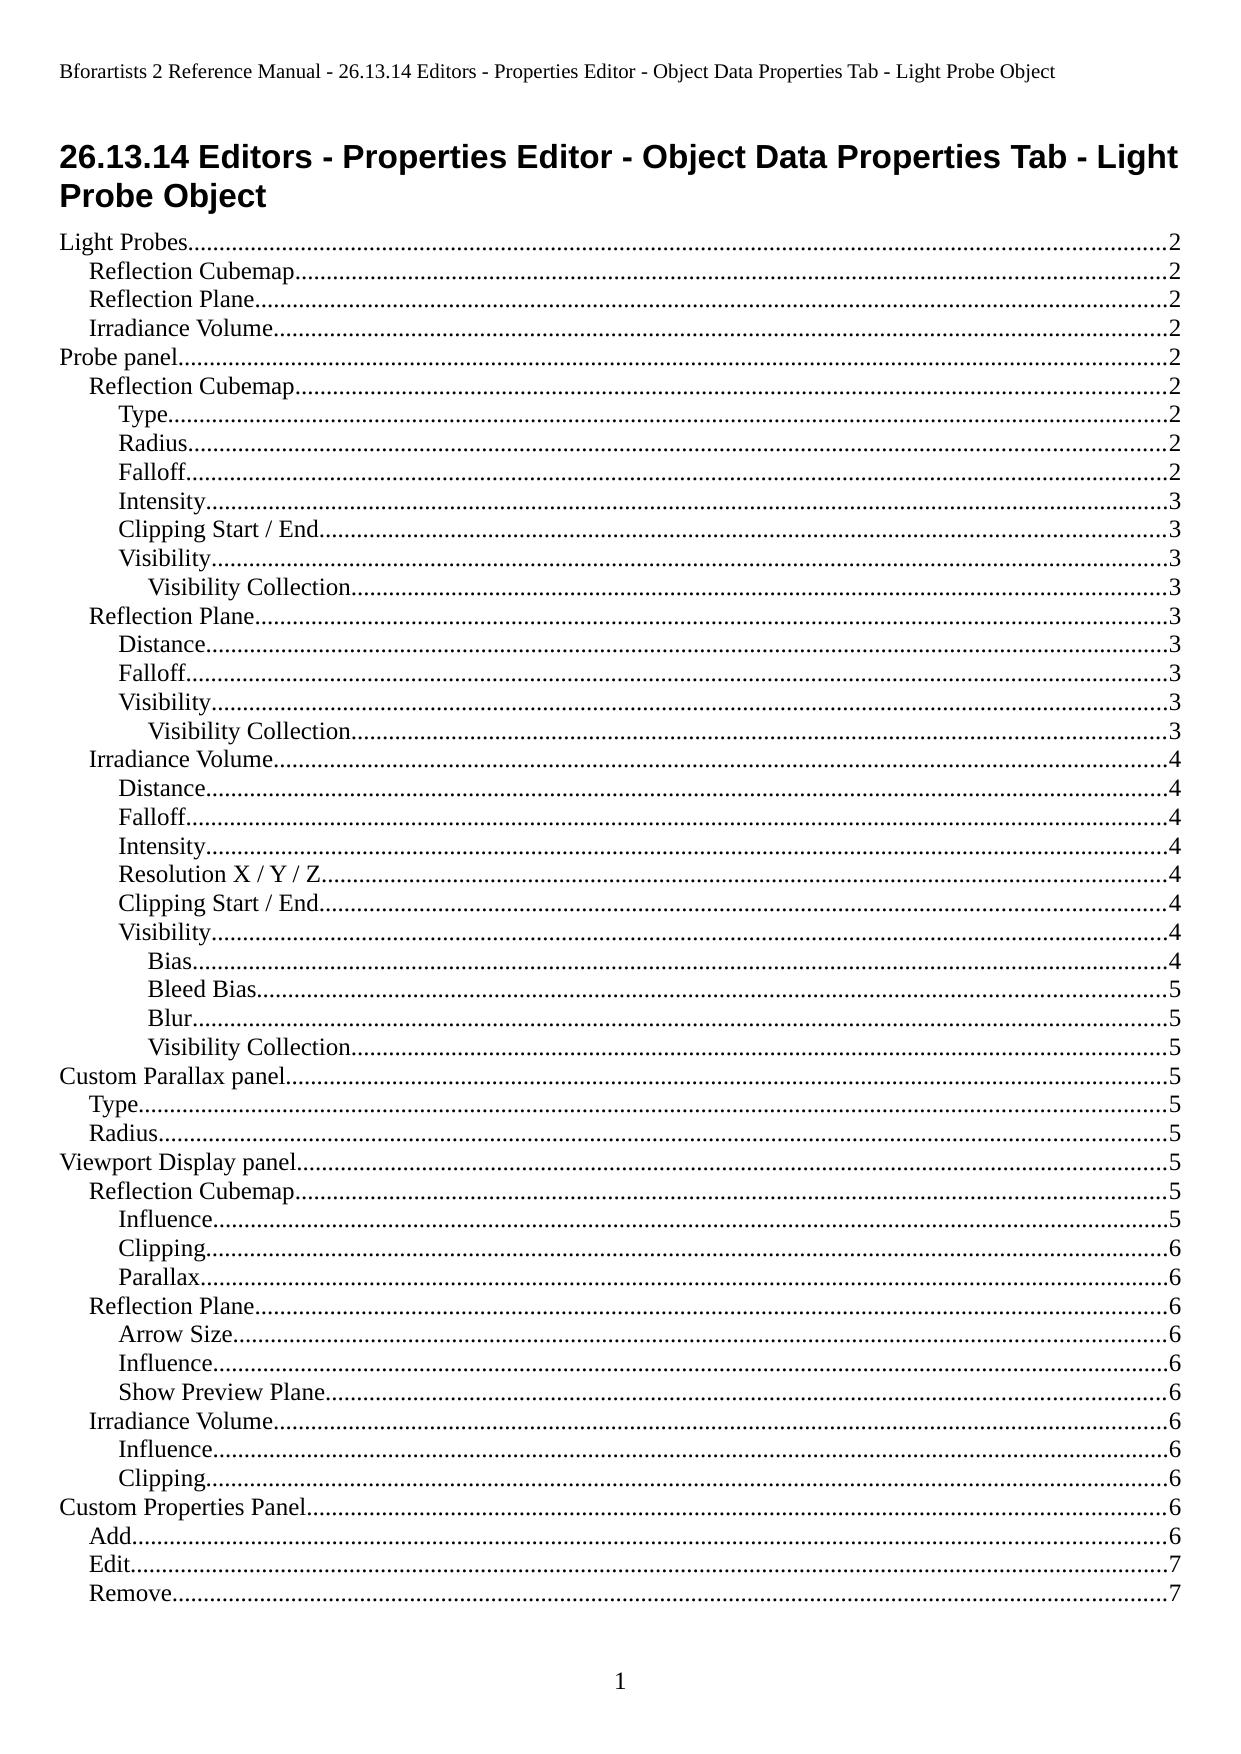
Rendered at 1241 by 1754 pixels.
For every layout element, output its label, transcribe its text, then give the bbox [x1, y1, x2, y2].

text Resolution X / Y / Z 4 [118, 859, 1181, 888]
text Bias 4 [147, 946, 1181, 974]
text Viewport Display panel 5 [59, 1147, 1181, 1176]
text Irradiance Volume 4 [88, 744, 1181, 773]
text Visibility Collection 5 [147, 1032, 1181, 1061]
text Parallax 6 [118, 1262, 1181, 1291]
text Falloff 4 [118, 802, 1181, 831]
text Edit 7 [88, 1549, 1181, 1578]
text Reflection Plane 6 [88, 1291, 1181, 1319]
text Reflection Cubemap 5 [88, 1176, 1181, 1204]
text Bleed Bias 5 [147, 974, 1181, 1003]
text Reflection Cubemap 2 [88, 371, 1181, 399]
text Falloff 2 [118, 457, 1181, 486]
text Blur 5 [147, 1003, 1181, 1032]
text Visibility 4 [118, 917, 1181, 946]
text Clipping Start / End 4 [118, 888, 1181, 917]
text Custom Parallax panel 5 [59, 1061, 1181, 1089]
text Clipping 6 [118, 1233, 1181, 1262]
subtitle 26.13.14 Editors - Properties Editor - Object Data Properties Tab - Light Probe Object [59, 138, 1181, 214]
text Irradiance Volume 2 [88, 313, 1181, 342]
text Arrow Size 6 [118, 1319, 1181, 1348]
text Show Preview Plane 6 [118, 1377, 1181, 1406]
text Type 5 [88, 1089, 1181, 1118]
text Remove 7 [88, 1578, 1181, 1607]
text Intensity 3 [118, 486, 1181, 514]
text Visibility 3 [118, 543, 1181, 572]
text Visibility Collection 3 [147, 572, 1181, 601]
text Influence 6 [118, 1434, 1181, 1463]
text Visibility 3 [118, 687, 1181, 716]
text Probe panel 2 [59, 342, 1181, 371]
text Irradiance Volume 6 [88, 1406, 1181, 1434]
text Influence 6 [118, 1348, 1181, 1377]
text Distance 4 [118, 773, 1181, 802]
text Type 2 [118, 399, 1181, 428]
text Intensity 4 [118, 831, 1181, 859]
text Add 6 [88, 1521, 1181, 1549]
text Radius 2 [118, 428, 1181, 457]
text Reflection Plane 3 [88, 601, 1181, 629]
text Distance 3 [118, 629, 1181, 658]
text Visibility Collection 3 [147, 716, 1181, 744]
text Light Probes 2 [59, 227, 1181, 256]
text Reflection Cubemap 2 [88, 256, 1181, 284]
text Influence 5 [118, 1204, 1181, 1233]
text Clipping 6 [118, 1463, 1181, 1492]
text Falloff 3 [118, 658, 1181, 687]
text Custom Properties Panel 6 [59, 1492, 1181, 1521]
text Reflection Plane 2 [88, 284, 1181, 313]
text Radius 5 [88, 1118, 1181, 1147]
text Clipping Start / End 3 [118, 514, 1181, 543]
